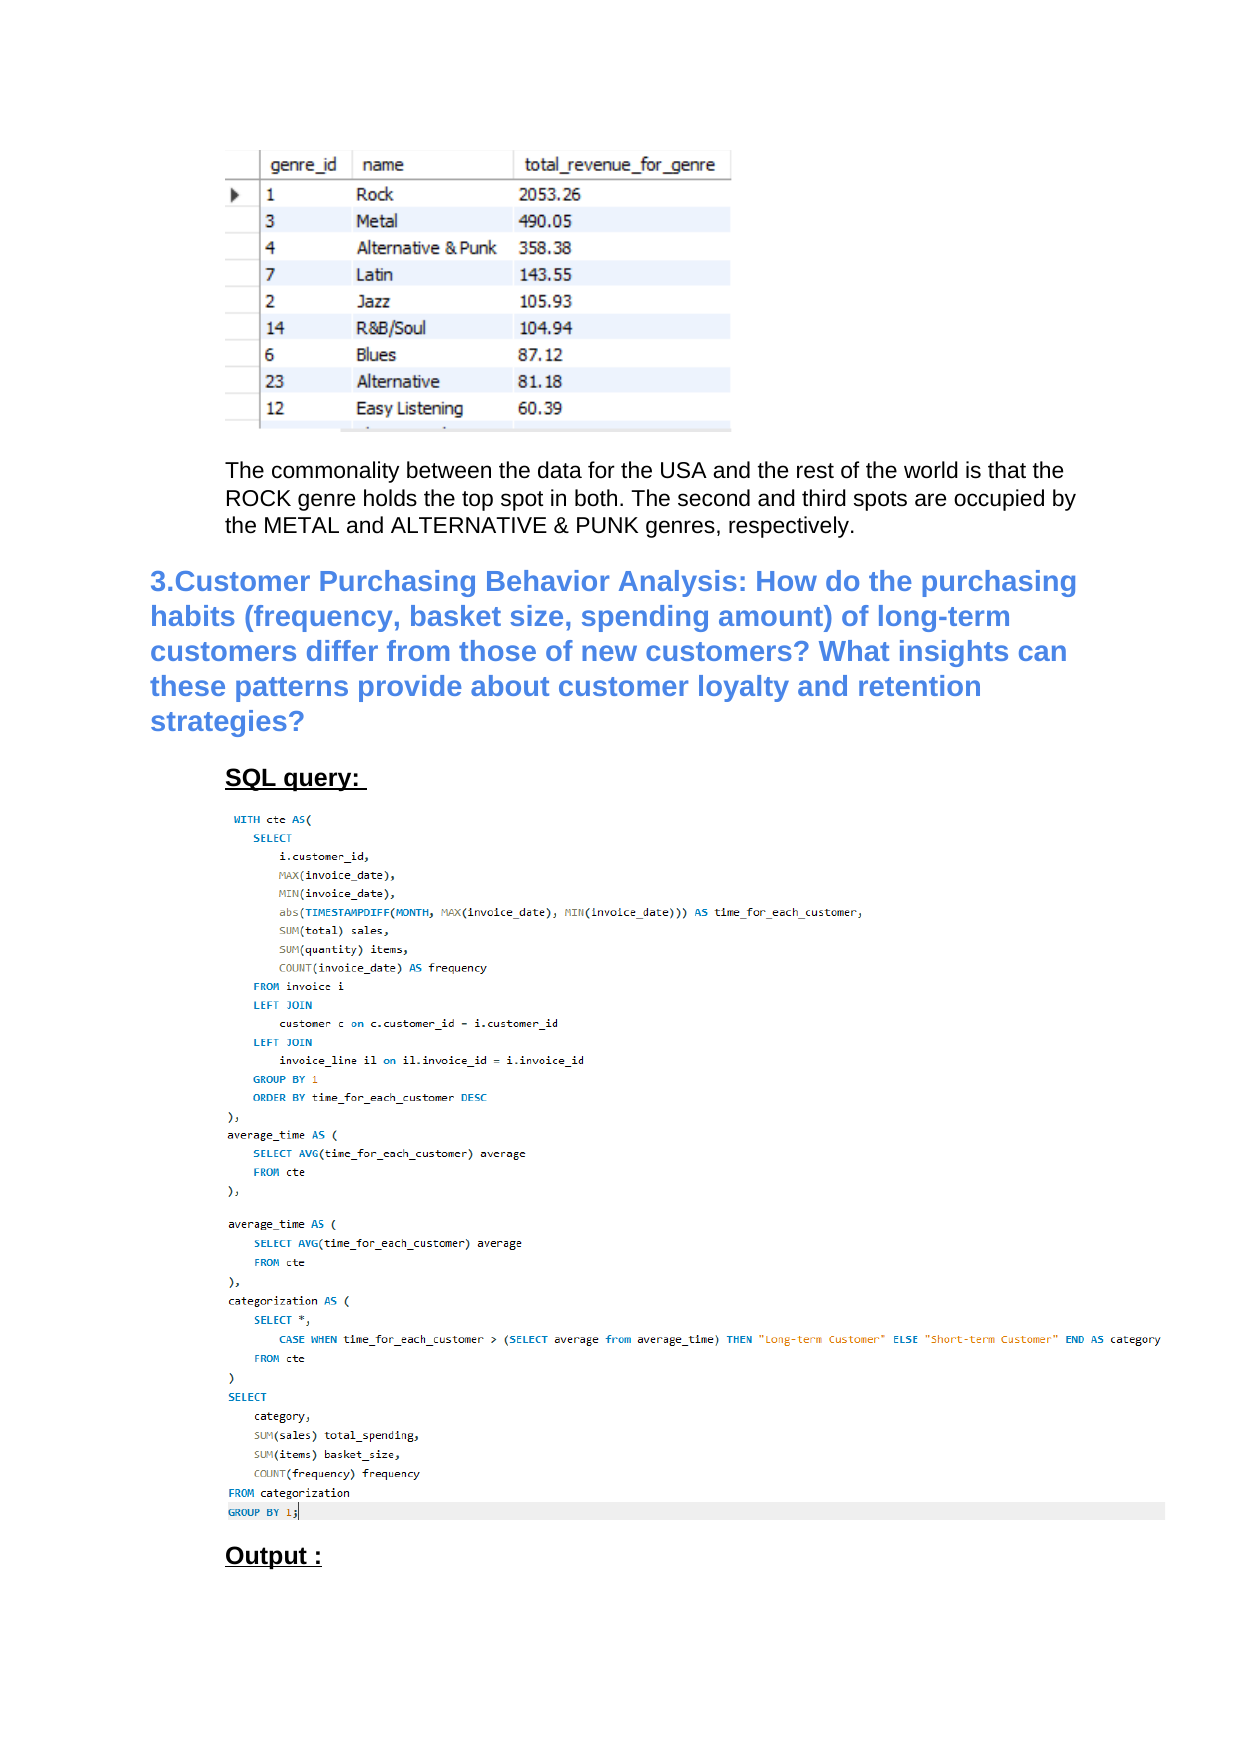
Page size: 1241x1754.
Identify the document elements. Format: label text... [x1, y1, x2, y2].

picture [225, 813, 1166, 1199]
picture [225, 1220, 1166, 1520]
text SQL query: [225, 763, 1090, 792]
text Output : [225, 1541, 1090, 1569]
picture [225, 150, 732, 432]
text 3.Customer Purchasing Behavior Analysis: How do the purchasing habits (frequency, basket size, spending amount) of long-term customers differ from those of new customers? What insights can these patterns provide about customer loyalty and retention strategies? [150, 564, 1090, 737]
text The commonality between the data for the USA and the rest of the world is that the ROCK genre holds the top spot in both. The second and third spots are occupied by the METAL and ALTERNATIVE & PUNK genres, respectively. [225, 457, 1090, 538]
